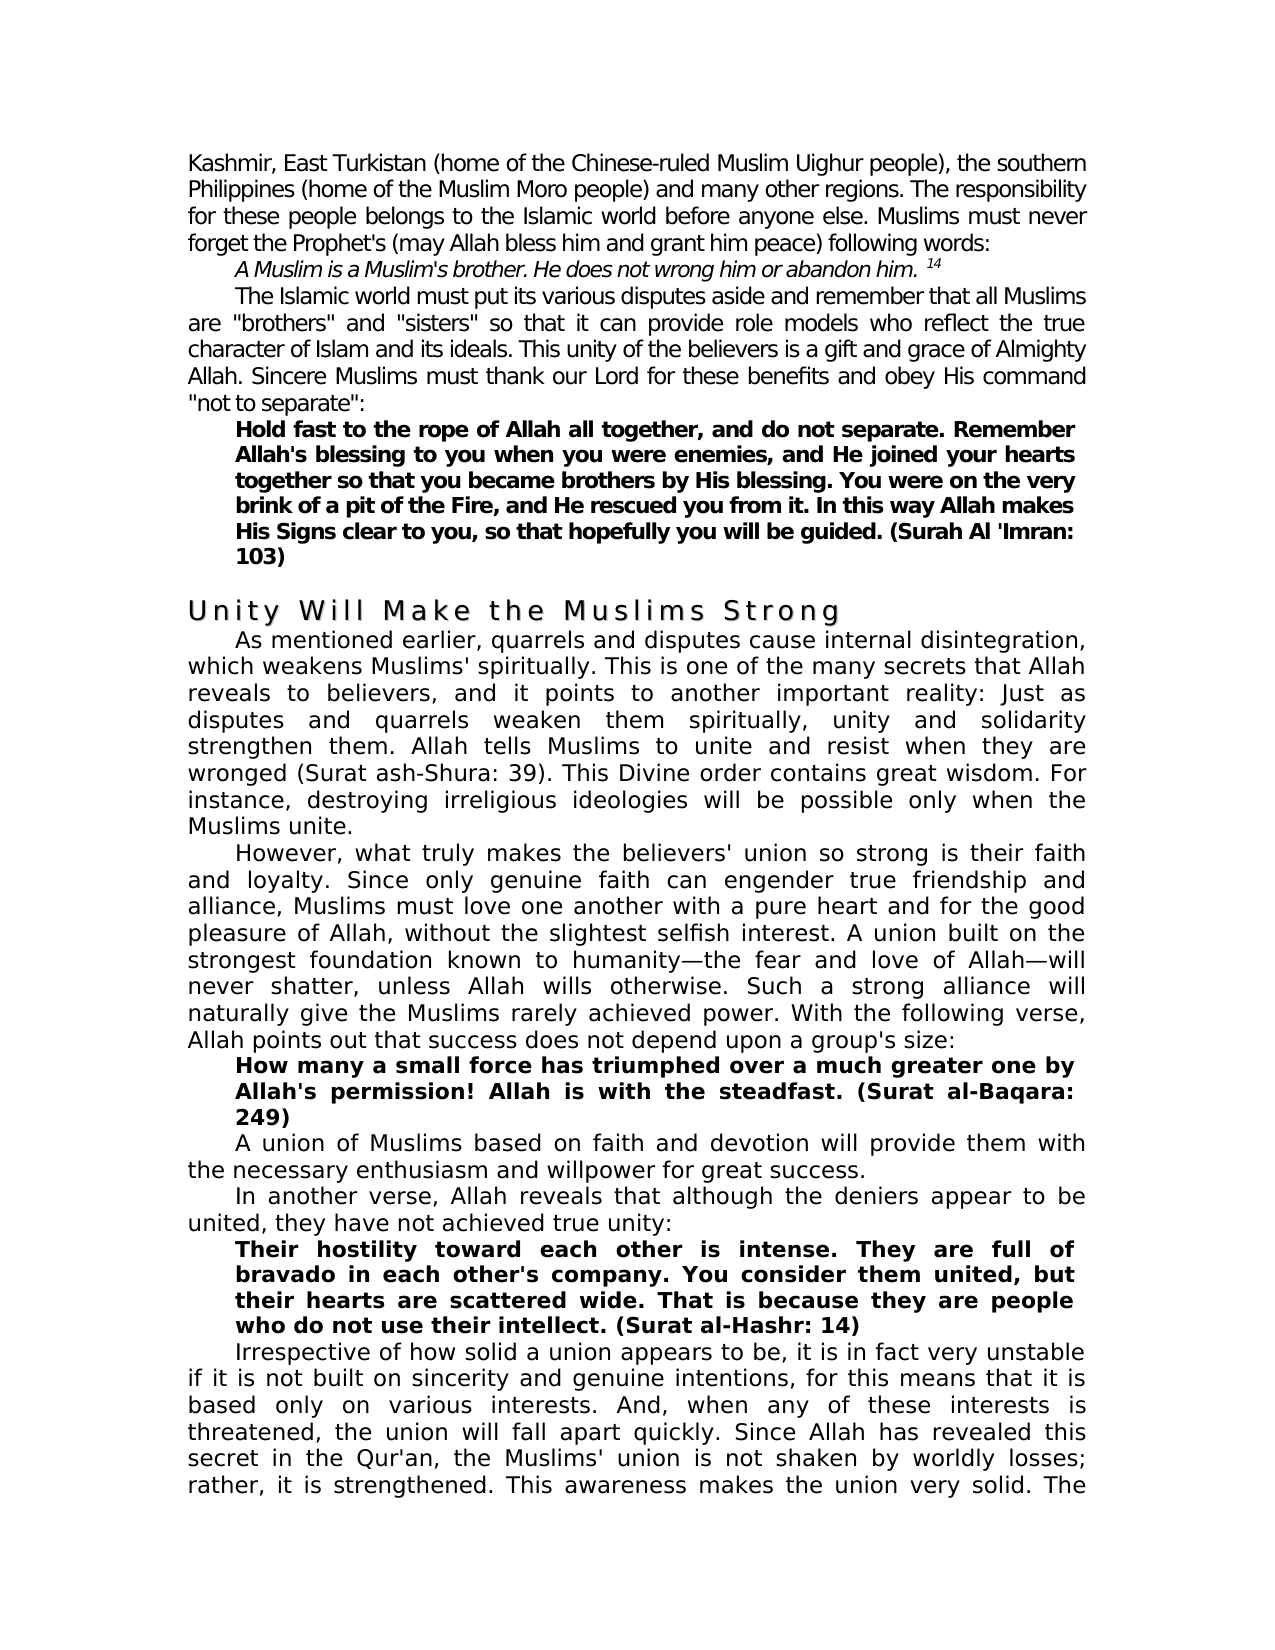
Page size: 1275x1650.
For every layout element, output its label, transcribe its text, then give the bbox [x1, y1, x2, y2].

text Their hostility toward each other is intense. They are full of bravado in each other's company. You consider them united, but their hearts are scattered wide. That is because they are people who do not use their intellect. (Surat al-Hashr: 14) [235, 1237, 1076, 1339]
text In another verse, Allah reveals that although the deniers appear to be united, they have not achieved true unity: [187, 1183, 1087, 1237]
text How many a small force has triumphed over a much greater one by Allah's permission! Allah is with the steadfast. (Surat al-Baqara: 249) [235, 1053, 1076, 1130]
text A Muslim is a Muslim's brother. He does not wrong him or abandon him. 14 [235, 257, 1087, 283]
text A union of Muslims based on faith and devotion will provide them with the necessary enthusiasm and willpower for great success. [187, 1130, 1087, 1183]
text Kashmir, East Turkistan (home of the Chinese-ruled Muslim Uighur people), the southern Philippines (home of the Muslim Moro people) and many other regions. The responsibility for these people belongs to the Islamic world before anyone else. Muslims must never forget the Prophet's (may Allah bless him and grant him peace) following words: [187, 150, 1087, 257]
text Hold fast to the rope of Allah all together, and do not separate. Remember Allah's blessing to you when you were enemies, and He joined your hearts together so that you became brothers by His blessing. You were on the very brink of a pit of the Fire, and He rescued you from it. In this way Allah makes His Signs clear to you, so that hopefully you will be guided. (Surah Al 'Imran: 103) [235, 417, 1076, 570]
text As mentioned earlier, quarrels and disputes cause internal disintegration, which weakens Muslims' spiritually. This is one of the many secrets that Allah reveals to believers, and it points to another important reality: Just as disputes and quarrels weaken them spiritually, unity and solidarity strengthen them. Allah tells Muslims to unite and resist when they are wronged (Surat ash-Shura: 39). This Divine order contains great wisdom. For instance, destroying irreligious ideologies will be possible only when the Muslims unite. [187, 627, 1087, 840]
text Irrespective of how solid a union appears to be, it is in fact very unstable if it is not built on sincerity and genuine intentions, for this means that it is based only on various interests. And, when any of these interests is threatened, the union will fall apart quickly. Since Allah has revealed this secret in the Qur'an, the Muslims' union is not shaken by worldly losses; rather, it is strengthened. This awareness makes the union very solid. The [187, 1339, 1087, 1499]
text However, what truly makes the believers' union so strong is their faith and loyalty. Since only genuine faith can engender true friendship and alliance, Muslims must love one another with a pure heart and for the good pleasure of Allah, without the slightest selfish interest. A union built on the strongest foundation known to humanity—the fear and love of Allah—will never shatter, unless Allah wills otherwise. Such a strong alliance will naturally give the Muslims rarely achieved power. With the following verse, Allah points out that success does not depend upon a group's size: [187, 840, 1087, 1053]
text Unity Will Make the Muslims Strong [187, 595, 1087, 627]
text The Islamic world must put its various disputes aside and remember that all Muslims are "brothers" and "sisters" so that it can provide role models who reflect the true character of Islam and its ideals. This unity of the believers is a gift and grace of Almighty Allah. Sincere Muslims must thank our Lord for these benefits and obey His command "not to separate": [187, 283, 1087, 417]
